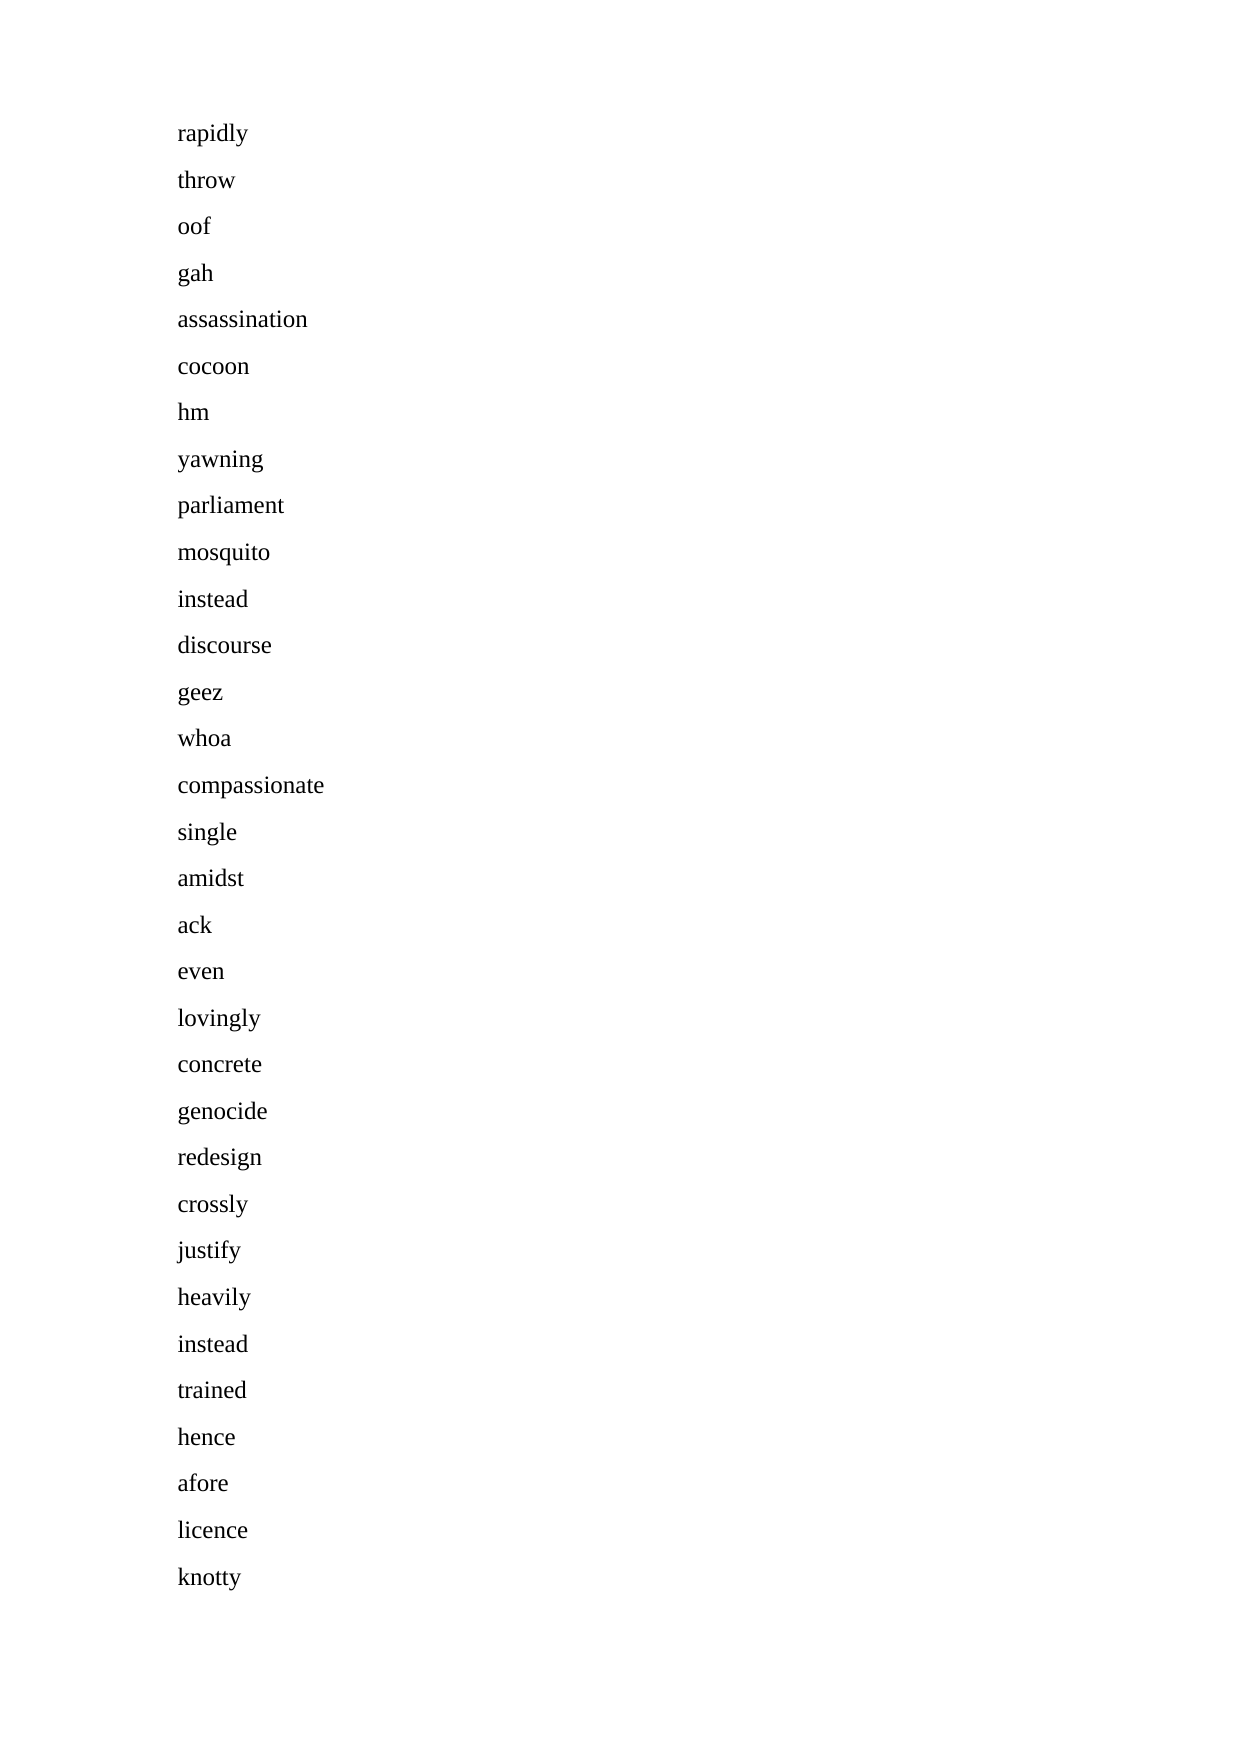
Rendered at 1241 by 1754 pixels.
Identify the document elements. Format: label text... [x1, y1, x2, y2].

text trained [177, 1375, 1152, 1404]
text knotty [177, 1562, 1152, 1590]
text afore [177, 1468, 1152, 1497]
text instead [177, 1329, 1152, 1357]
text genocide [177, 1096, 1152, 1125]
text compassionate [177, 770, 1152, 799]
text parliament [177, 491, 1152, 519]
text justify [177, 1236, 1152, 1264]
text geez [177, 677, 1152, 706]
text rapidly [177, 118, 1152, 147]
text redesign [177, 1142, 1152, 1171]
text hm [177, 397, 1152, 426]
text single [177, 817, 1152, 845]
text gah [177, 258, 1152, 287]
text heavily [177, 1282, 1152, 1311]
text instead [177, 584, 1152, 612]
text crossly [177, 1189, 1152, 1218]
text oof [177, 211, 1152, 240]
text cocoon [177, 351, 1152, 380]
text licence [177, 1515, 1152, 1544]
text amidst [177, 863, 1152, 892]
text ack [177, 910, 1152, 938]
text whoa [177, 723, 1152, 752]
text mosquito [177, 537, 1152, 566]
text discourse [177, 630, 1152, 659]
text even [177, 956, 1152, 985]
text yawning [177, 444, 1152, 473]
text assassination [177, 304, 1152, 333]
text concrete [177, 1049, 1152, 1078]
text throw [177, 165, 1152, 193]
text hence [177, 1422, 1152, 1451]
text lovingly [177, 1003, 1152, 1032]
